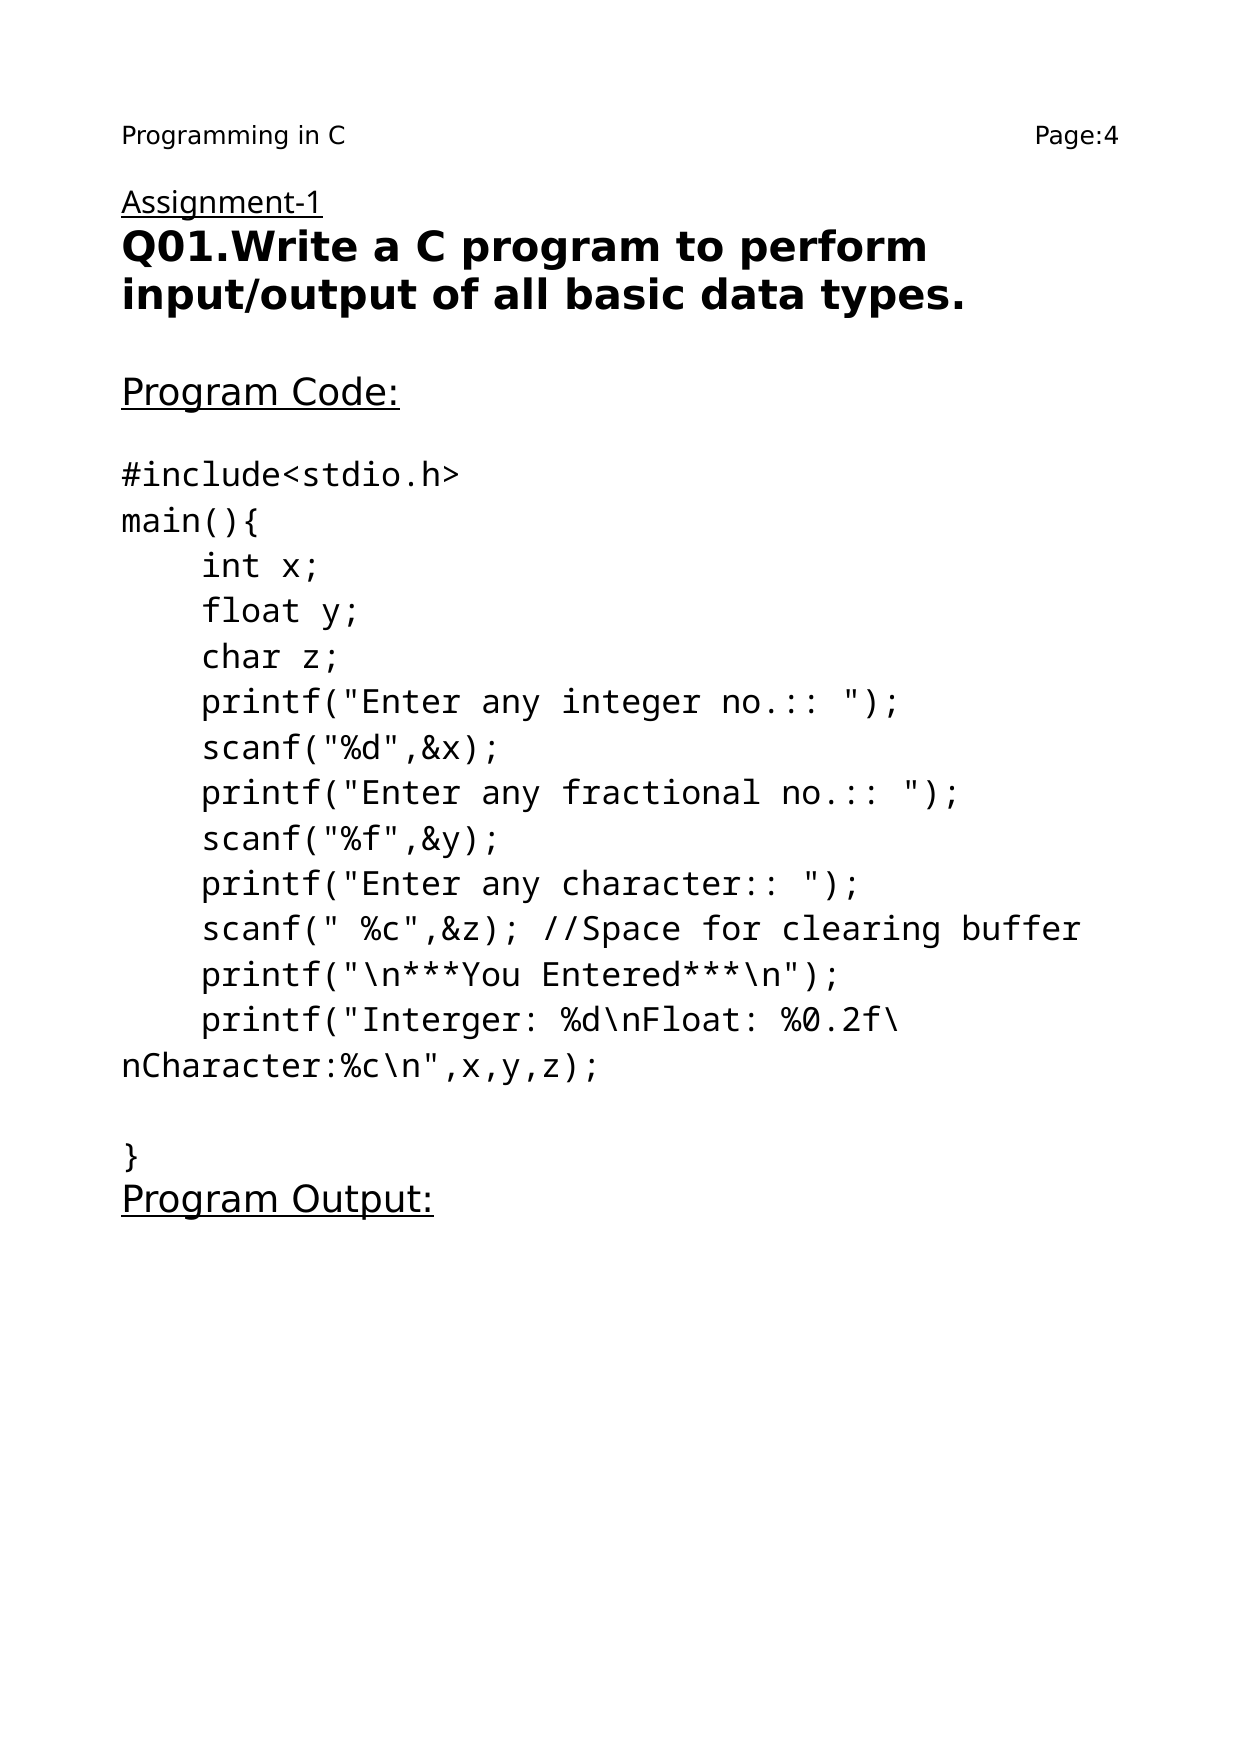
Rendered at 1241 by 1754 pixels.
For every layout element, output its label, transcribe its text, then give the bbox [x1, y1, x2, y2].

text printf("Enter any fractional no.:: "); [121, 769, 1119, 814]
text scanf(" %c",&z); //Space for clearing buffer [121, 905, 1119, 951]
text } [121, 1132, 1119, 1178]
text printf("Interger: %d\nFloat: %0.2f\nCharacter:%c\n",x,y,z); [121, 996, 1119, 1087]
text printf("Enter any character:: "); [121, 860, 1119, 905]
text Assignment-1 [121, 180, 1119, 222]
text int x; [121, 542, 1119, 587]
text scanf("%f",&y); [121, 814, 1119, 860]
text char z; [121, 633, 1119, 678]
text scanf("%d",&x); [121, 723, 1119, 769]
text Program Code: [121, 370, 1119, 414]
text main(){ [121, 496, 1119, 542]
text printf("\n***You Entered***\n"); [121, 951, 1119, 996]
text float y; [121, 587, 1119, 633]
text Program Output: [121, 1178, 1119, 1221]
text Q01.Write a C program to perform input/output of all basic data types. [121, 222, 1119, 319]
text #include<stdio.h> [121, 451, 1119, 496]
text printf("Enter any integer no.:: "); [121, 678, 1119, 723]
